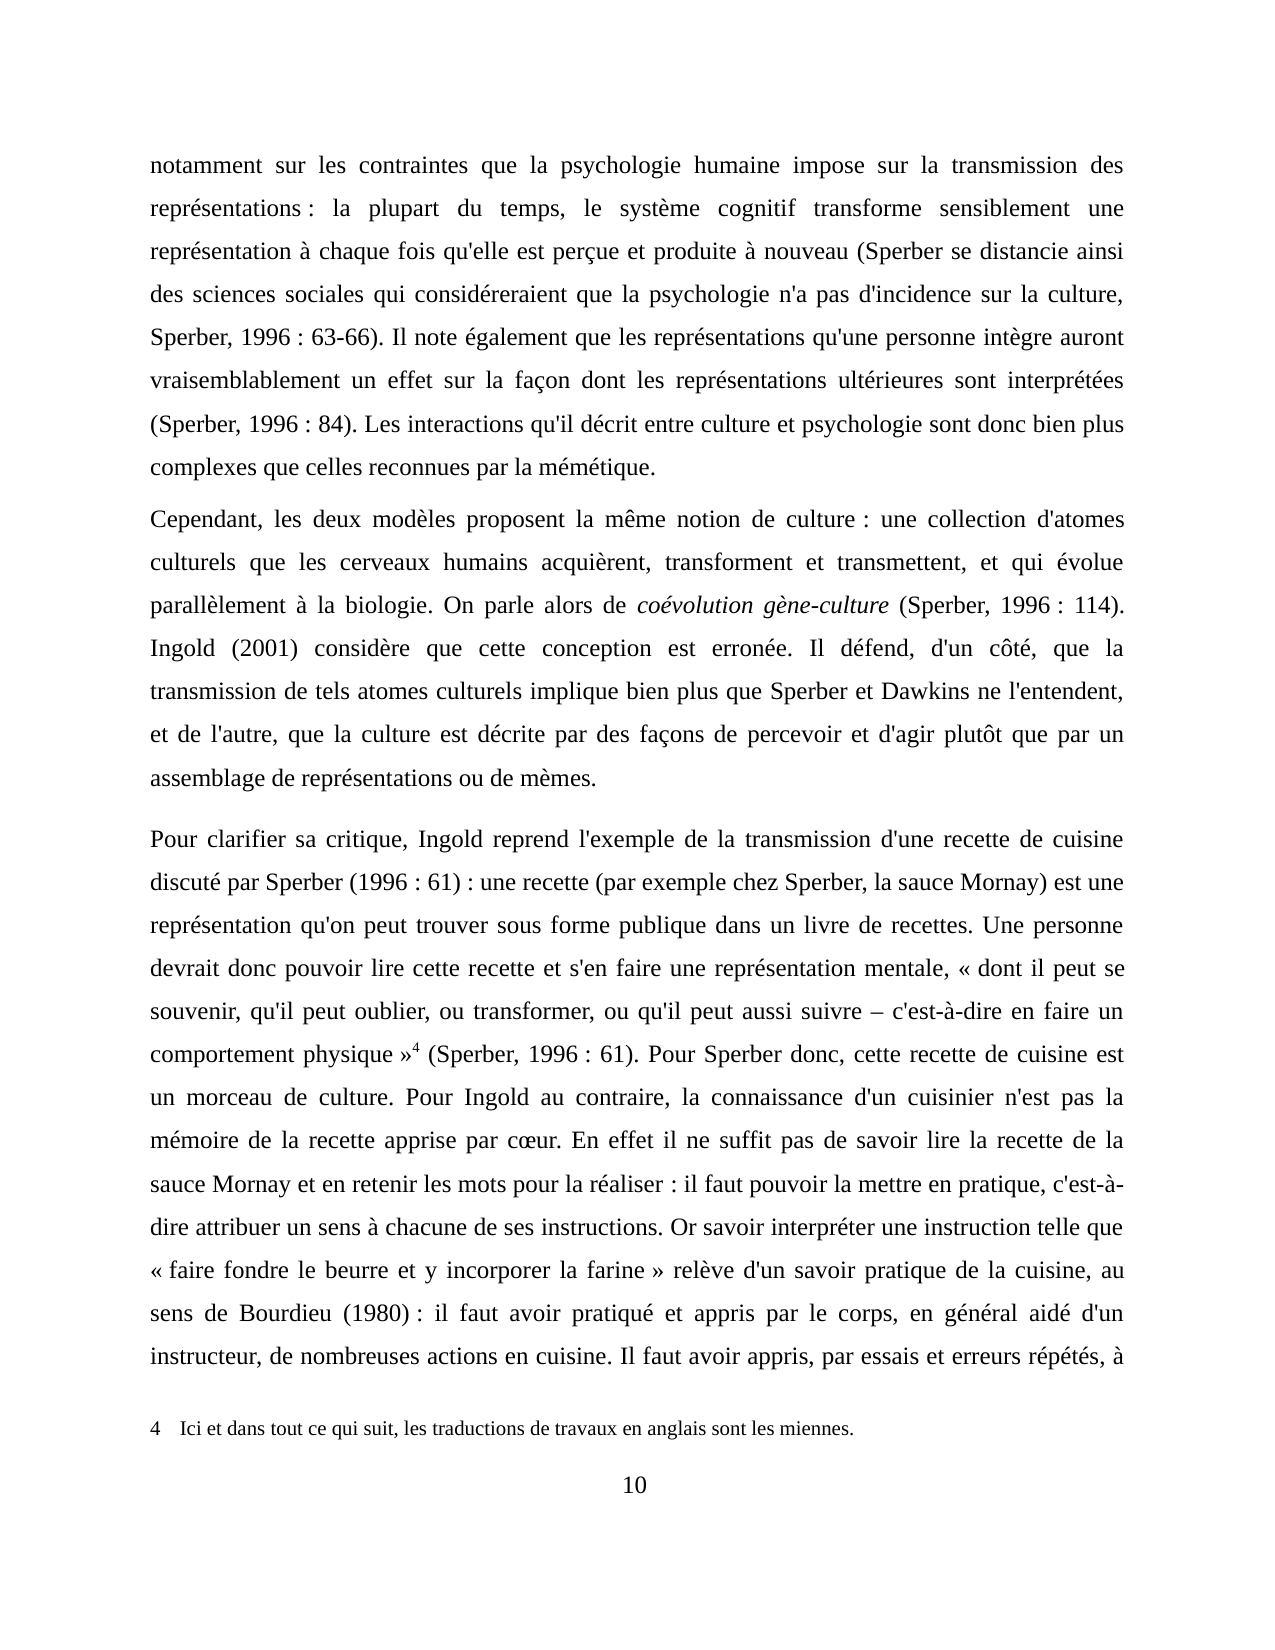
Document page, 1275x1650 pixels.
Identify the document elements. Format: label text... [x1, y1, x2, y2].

text Ici et dans tout ce qui suit, les traductions de travaux en anglais sont les miennes. [150, 1416, 1125, 1440]
text Pour clarifier sa critique, Ingold reprend l'exemple de la transmission d'une recette de cuisine discuté par Sperber (1996 : 61) : une recette (par exemple chez Sperber, la sauce Mornay) est une représentation qu'on peut trouver sous forme publique dans un livre de recettes. Une personne devrait donc pouvoir lire cette recette et s'en faire une représentation mentale, « dont il peut se souvenir, qu'il peut oublier, ou transformer, ou qu'il peut aussi suivre – c'est-à-dire en faire un comportement physique » (Sperber, 1996 : 61). Pour Sperber donc, cette recette de cuisine est un morceau de culture. Pour Ingold au contraire, la connaissance d'un cuisinier n'est pas la mémoire de la recette apprise par cœur. En effet il ne suffit pas de savoir lire la recette de la sauce Mornay et en retenir les mots pour la réaliser : il faut pouvoir la mettre en pratique, c'est-à-dire attribuer un sens à chacune de ses instructions. Or savoir interpréter une instruction telle que « faire fondre le beurre et y incorporer la farine » relève d'un savoir pratique de la cuisine, au sens de Bourdieu (1980) : il faut avoir pratiqué et appris par le corps, en général aidé d'un instructeur, de nombreuses actions en cuisine. Il faut avoir appris, par essais et erreurs répétés, à [150, 824, 1125, 1370]
text Cependant, les deux modèles proposent la même notion de culture : une collection d'atomes culturels que les cerveaux humains acquièrent, transforment et transmettent, et qui évolue parallèlement à la biologie. On parle alors de coévolution gène-culture (Sperber, 1996 : 114). Ingold (2001) considère que cette conception est erronée. Il défend, d'un côté, que la transmission de tels atomes culturels implique bien plus que Sperber et Dawkins ne l'entendent, et de l'autre, que la culture est décrite par des façons de percevoir et d'agir plutôt que par un assemblage de représentations ou de mèmes. [150, 504, 1125, 791]
text notamment sur les contraintes que la psychologie humaine impose sur la transmission des représentations : la plupart du temps, le système cognitif transforme sensiblement une représentation à chaque fois qu'elle est perçue et produite à nouveau (Sperber se distancie ainsi des sciences sociales qui considéreraient que la psychologie n'a pas d'incidence sur la culture, Sperber, 1996 : 63‑66). Il note également que les représentations qu'une personne intègre auront vraisemblablement un effet sur la façon dont les représentations ultérieures sont interprétées (Sperber, 1996 : 84). Les interactions qu'il décrit entre culture et psychologie sont donc bien plus complexes que celles reconnues par la mémétique. [150, 150, 1125, 481]
